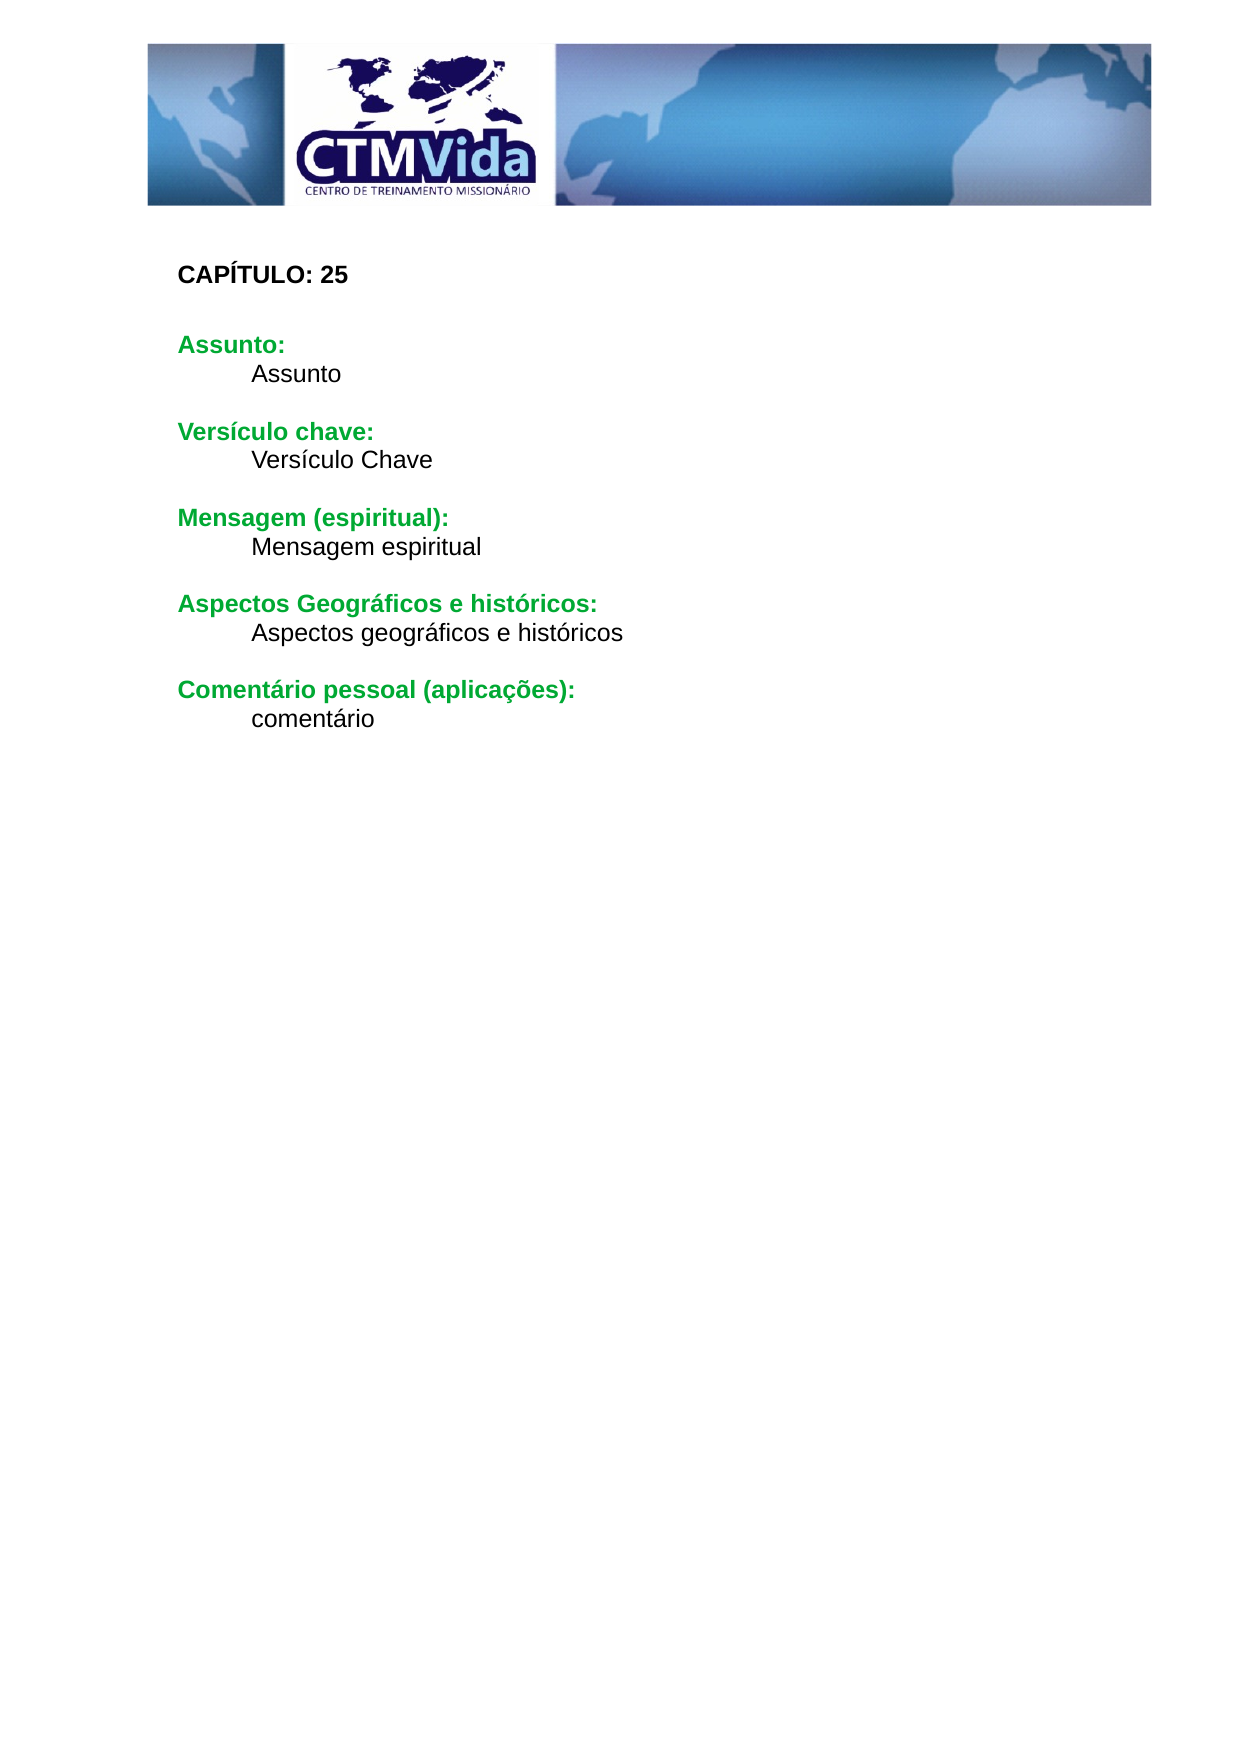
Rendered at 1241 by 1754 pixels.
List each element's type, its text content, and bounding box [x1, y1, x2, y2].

text Assunto: [177, 330, 1122, 359]
text Versículo Chave [177, 445, 1122, 474]
text Versículo chave: [177, 417, 1122, 445]
text Assunto [177, 359, 1122, 388]
text Mensagem espiritual [177, 532, 1122, 560]
text Aspectos geográficos e históricos [177, 618, 1122, 647]
text comentário [177, 704, 1122, 733]
picture [147, 43, 1152, 206]
subtitle Capítulo: 25 [177, 260, 1122, 289]
text Mensagem (espiritual): [177, 503, 1122, 532]
text Aspectos Geográficos e históricos: [177, 589, 1122, 618]
text Comentário pessoal (aplicações): [177, 675, 1122, 704]
